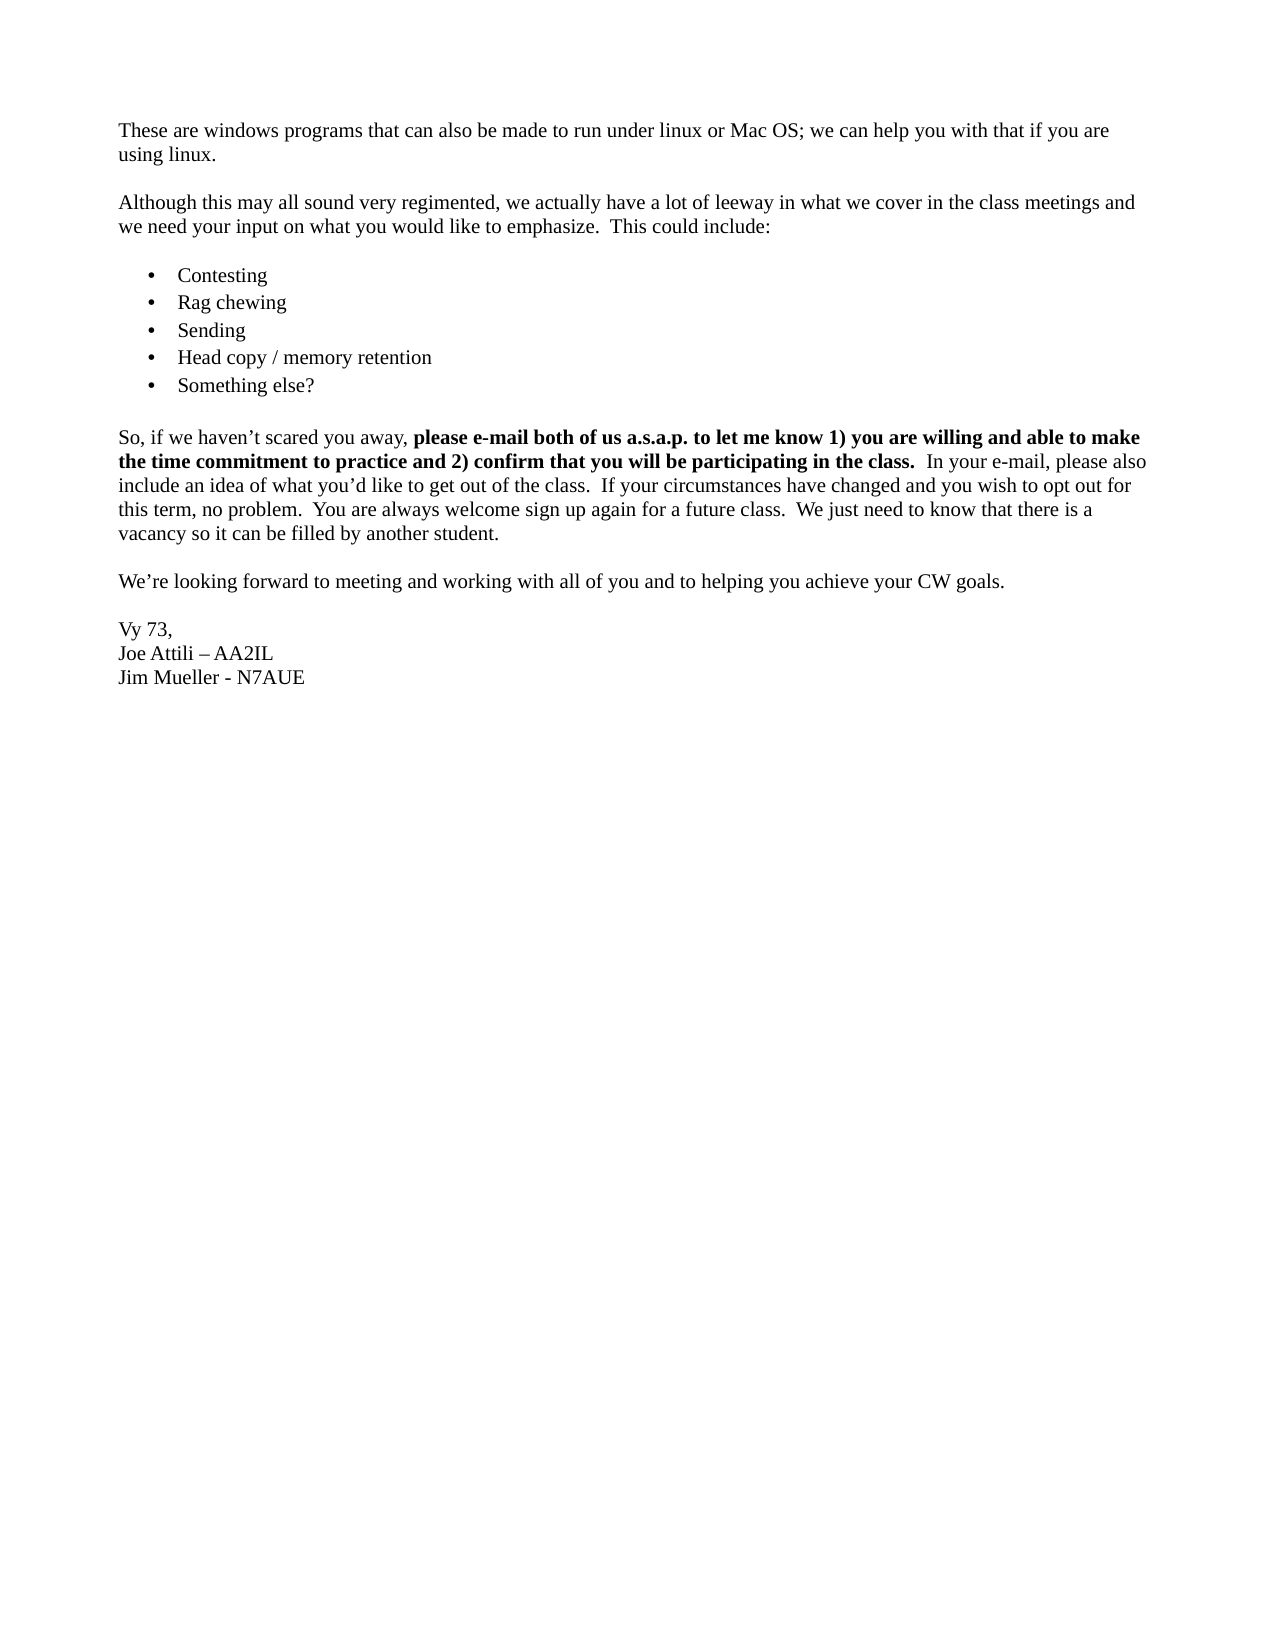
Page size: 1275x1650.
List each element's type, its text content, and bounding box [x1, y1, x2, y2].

text These are windows programs that can also be made to run under linux or Mac OS; we can help you with that if you are using linux. [118, 118, 1157, 166]
text Vy 73, Joe Attili – AA2IL [118, 593, 1157, 665]
text So, if we haven’t scared you away, please e-mail both of us a.s.a.p. to let me know 1) you are willing and able to make the time commitment to practice and 2) confirm that you will be participating in the class. In your e-mail, please also include an idea of what you’d like to get out of the class. If your circumstances have changed and you wish to opt out for this term, no problem. You are always welcome sign up again for a future class. We just need to know that there is a vacancy so it can be filled by another student. [118, 424, 1157, 545]
text • Rag chewing [148, 290, 1157, 314]
text • Contesting [148, 262, 1157, 287]
text • Something else? [148, 373, 1157, 397]
text We’re looking forward to meeting and working with all of you and to helping you achieve your CW goals. [118, 569, 1157, 593]
text Jim Mueller - N7AUE [118, 665, 1157, 689]
text • Sending [148, 318, 1157, 342]
text Although this may all sound very regimented, we actually have a lot of leeway in what we cover in the class meetings and we need your input on what you would like to emphasize. This could include: [118, 190, 1157, 238]
text • Head copy / memory retention [148, 345, 1157, 369]
